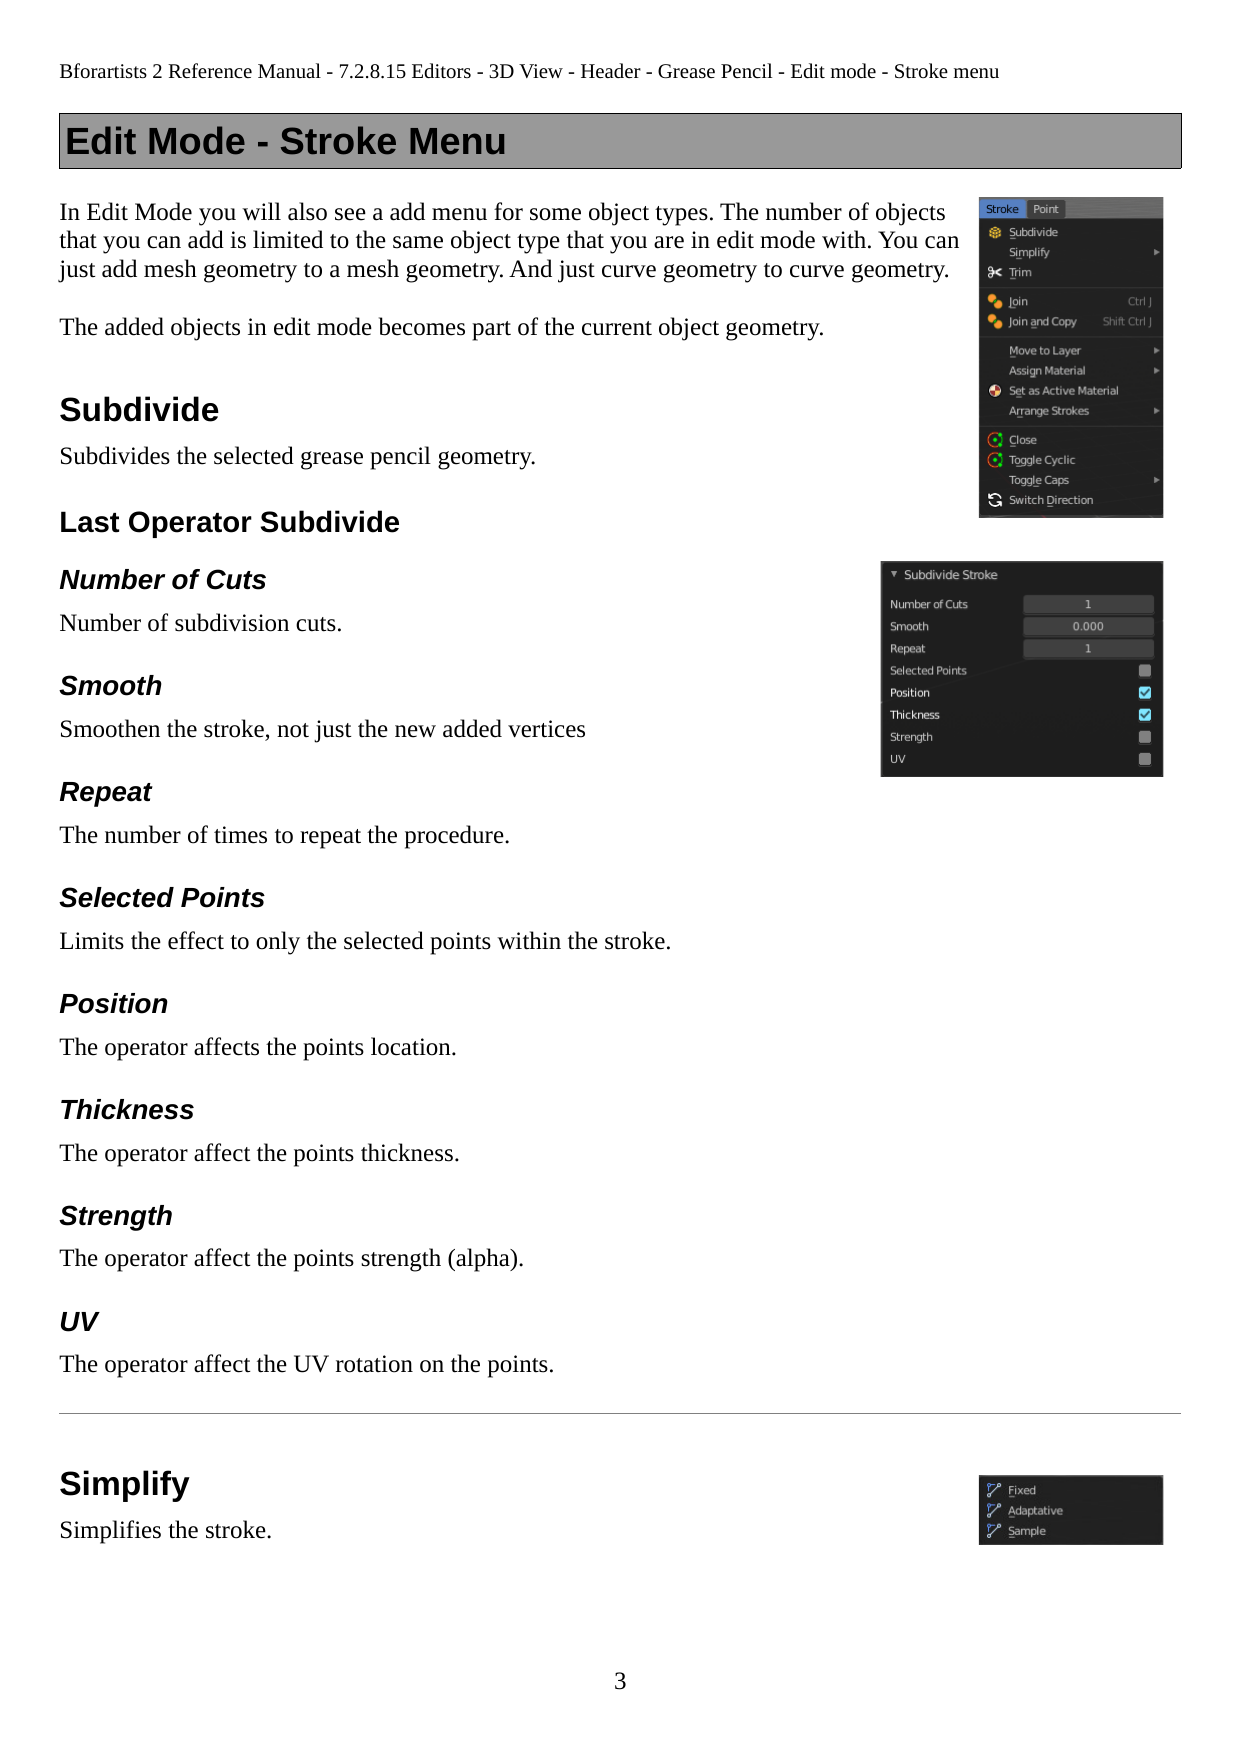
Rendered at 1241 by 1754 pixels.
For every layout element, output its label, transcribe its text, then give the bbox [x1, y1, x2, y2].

subtitle Strength [59, 1199, 1181, 1231]
text The operator affect the points thickness. [59, 1138, 1181, 1166]
subtitle Position [59, 987, 1181, 1019]
subtitle [1164, 669, 1181, 701]
subtitle Last Operator Subdivide [59, 505, 1181, 538]
picture [880, 561, 1164, 777]
text Simplifies the stroke. [59, 1515, 978, 1543]
subtitle Thickness [59, 1093, 1181, 1125]
text The operator affect the UV rotation on the points. [59, 1349, 1181, 1378]
text [1164, 1515, 1181, 1543]
text In Edit Mode you will also see a add menu for some object types. The number of objects that you can add is limited to the same object type that you are in edit mode with. You can just add mesh geometry to a mesh geometry. And just curve geometry to curve geometry. [59, 197, 978, 283]
text Smoothen the stroke, not just the new added vertices [59, 714, 880, 743]
table_header Edit Mode - Stroke Menu [60, 114, 1181, 168]
picture [978, 197, 1164, 518]
text Subdivides the selected grease pencil geometry. [59, 441, 978, 470]
subtitle Subdivide [59, 390, 978, 429]
text The operator affect the points strength (alpha). [59, 1243, 1181, 1272]
subtitle [1164, 563, 1181, 595]
text Number of subdivision cuts. [59, 608, 880, 637]
subtitle UV [59, 1305, 1181, 1337]
subtitle Number of Cuts [59, 563, 880, 595]
subtitle Smooth [59, 669, 880, 701]
subtitle Repeat [59, 775, 1181, 807]
text The added objects in edit mode becomes part of the current object geometry. [59, 312, 978, 340]
text The operator affects the points location. [59, 1032, 1181, 1060]
subtitle Simplify [59, 1463, 1181, 1502]
picture [978, 1475, 1164, 1545]
text Limits the effect to only the selected points within the stroke. [59, 926, 1181, 954]
text The number of times to repeat the procedure. [59, 820, 1181, 848]
subtitle [1164, 390, 1181, 429]
subtitle Selected Points [59, 881, 1181, 913]
